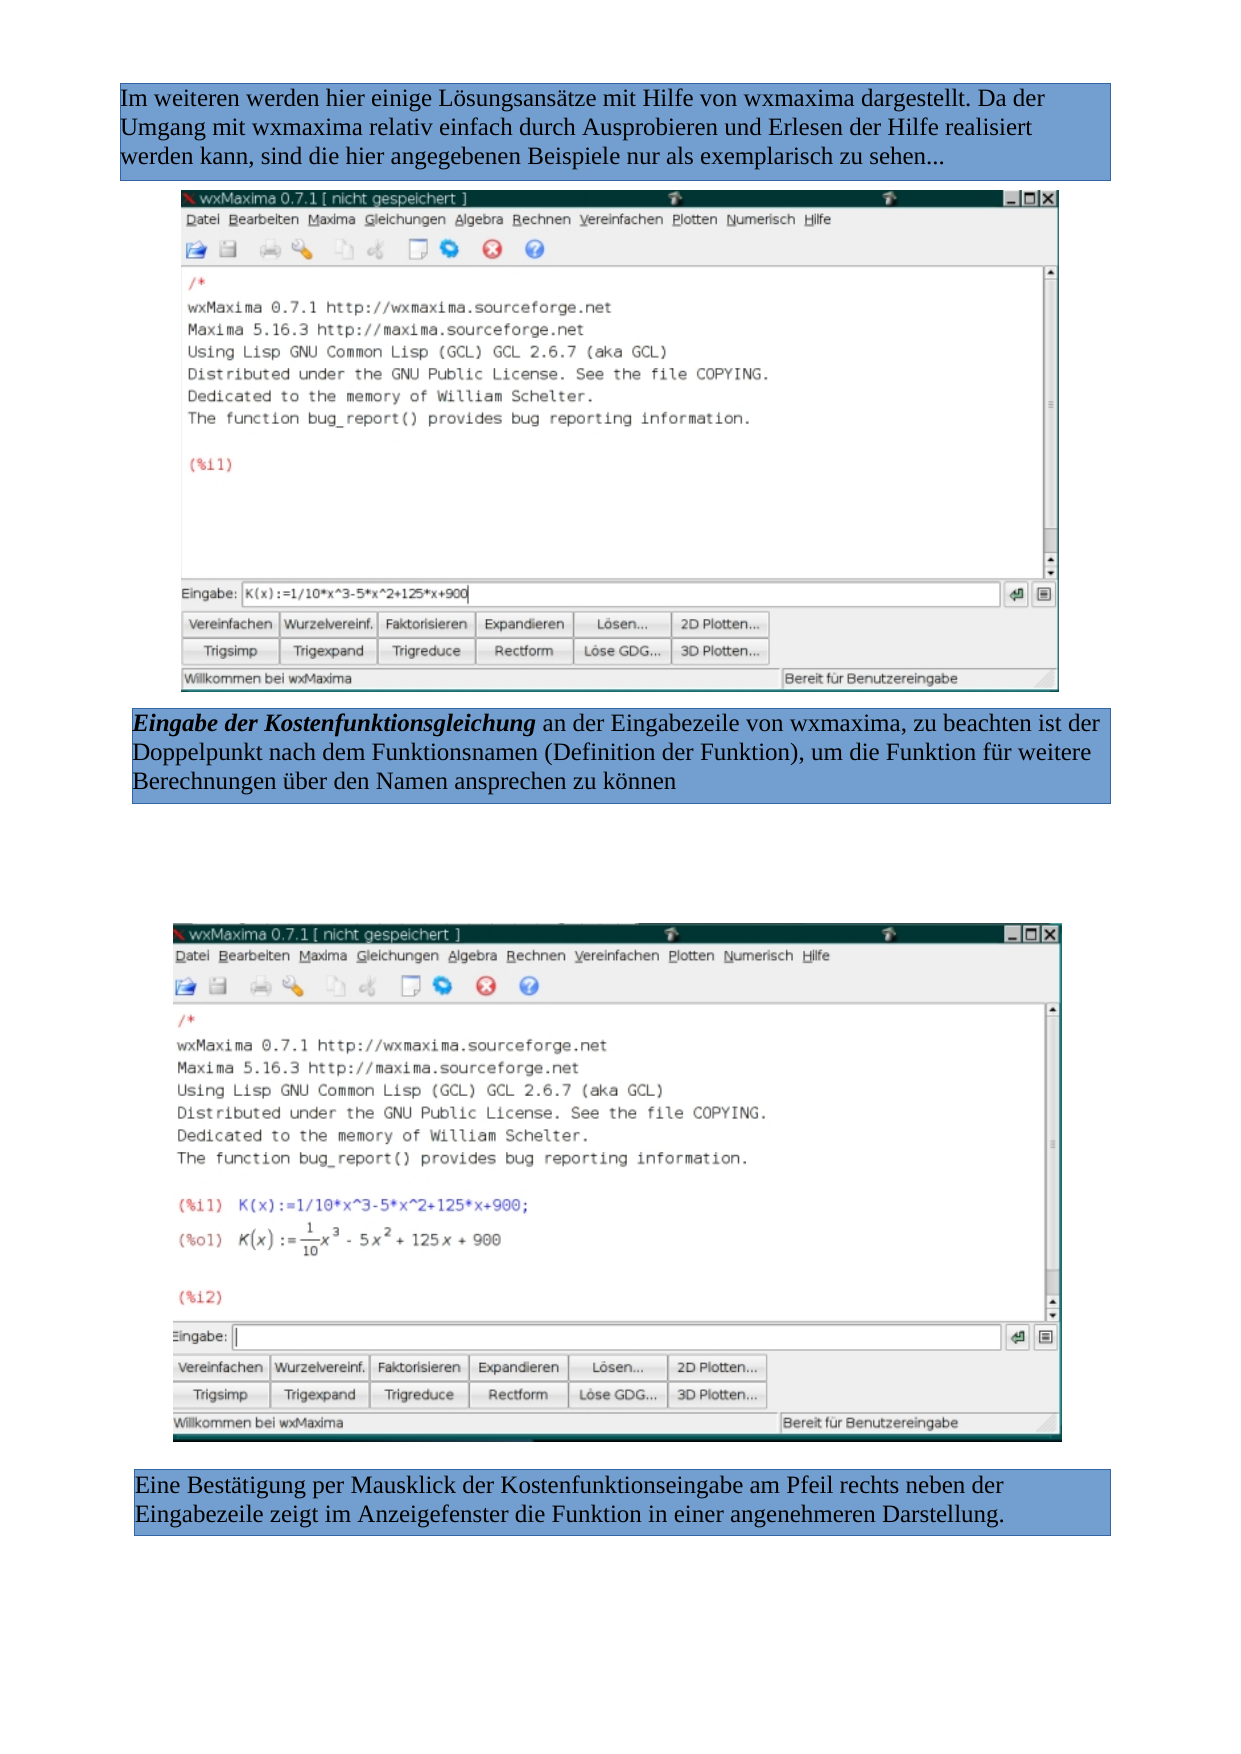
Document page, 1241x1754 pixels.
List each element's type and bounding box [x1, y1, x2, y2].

picture [173, 923, 1062, 1442]
picture [181, 190, 1059, 692]
